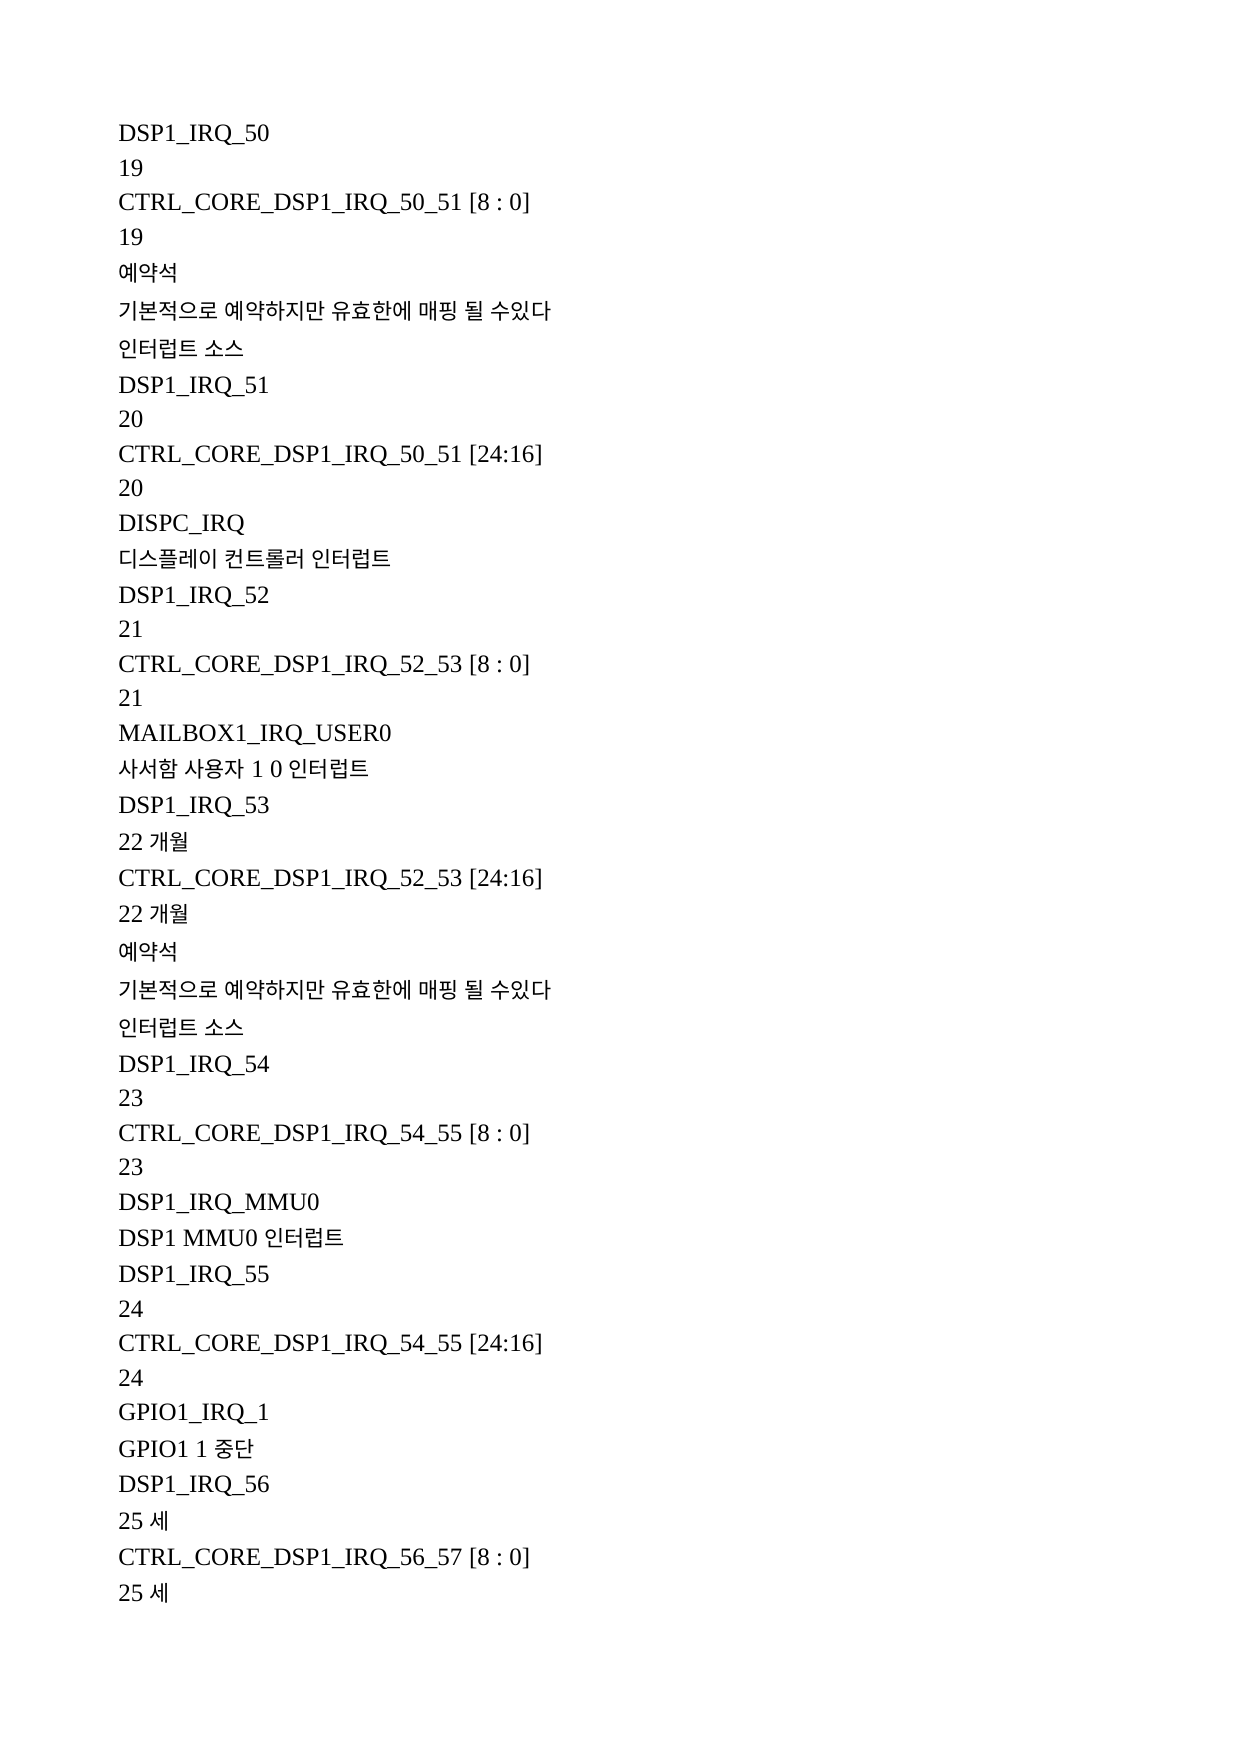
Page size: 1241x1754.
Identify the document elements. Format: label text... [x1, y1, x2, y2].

text 예약석 [118, 256, 1122, 288]
text CTRL_CORE_DSP1_IRQ_50_51 [24:16] [118, 439, 1122, 467]
text 19 [118, 153, 1122, 181]
text 22 개월 [118, 825, 1122, 857]
text 24 [118, 1294, 1122, 1322]
text CTRL_CORE_DSP1_IRQ_52_53 [8 : 0] [118, 649, 1122, 678]
text MAILBOX1_IRQ_USER0 [118, 718, 1122, 747]
text DSP1_IRQ_53 [118, 790, 1122, 819]
text DISPC_IRQ [118, 508, 1122, 536]
text DSP1_IRQ_56 [118, 1469, 1122, 1498]
text CTRL_CORE_DSP1_IRQ_50_51 [8 : 0] [118, 187, 1122, 216]
text DSP1_IRQ_54 [118, 1049, 1122, 1078]
text 디스플레이 컨트롤러 인터럽트 [118, 542, 1122, 574]
text 인터럽트 소스 [118, 332, 1122, 363]
text 21 [118, 683, 1122, 712]
text GPIO1_IRQ_1 [118, 1397, 1122, 1426]
text 기본적으로 예약하지만 유효한에 매핑 될 수있다 [118, 973, 1122, 1005]
text DSP1_IRQ_51 [118, 370, 1122, 398]
text 20 [118, 404, 1122, 433]
text 21 [118, 614, 1122, 643]
text 25 세 [118, 1504, 1122, 1536]
text 예약석 [118, 935, 1122, 967]
text 22 개월 [118, 897, 1122, 929]
text 23 [118, 1083, 1122, 1112]
text 19 [118, 222, 1122, 250]
text GPIO1 1 중단 [118, 1432, 1122, 1463]
text 25 세 [118, 1576, 1122, 1608]
text DSP1_IRQ_55 [118, 1259, 1122, 1288]
text DSP1_IRQ_52 [118, 580, 1122, 609]
text DSP1_IRQ_50 [118, 118, 1122, 147]
text CTRL_CORE_DSP1_IRQ_56_57 [8 : 0] [118, 1542, 1122, 1571]
text 인터럽트 소스 [118, 1011, 1122, 1043]
text 20 [118, 473, 1122, 502]
text 기본적으로 예약하지만 유효한에 매핑 될 수있다 [118, 294, 1122, 326]
text CTRL_CORE_DSP1_IRQ_54_55 [8 : 0] [118, 1118, 1122, 1147]
text CTRL_CORE_DSP1_IRQ_54_55 [24:16] [118, 1328, 1122, 1357]
text DSP1_IRQ_MMU0 [118, 1187, 1122, 1216]
text 24 [118, 1363, 1122, 1391]
text DSP1 MMU0 인터럽트 [118, 1221, 1122, 1253]
text 23 [118, 1152, 1122, 1181]
text CTRL_CORE_DSP1_IRQ_52_53 [24:16] [118, 863, 1122, 892]
text 사서함 사용자 1 0 인터럽트 [118, 752, 1122, 784]
